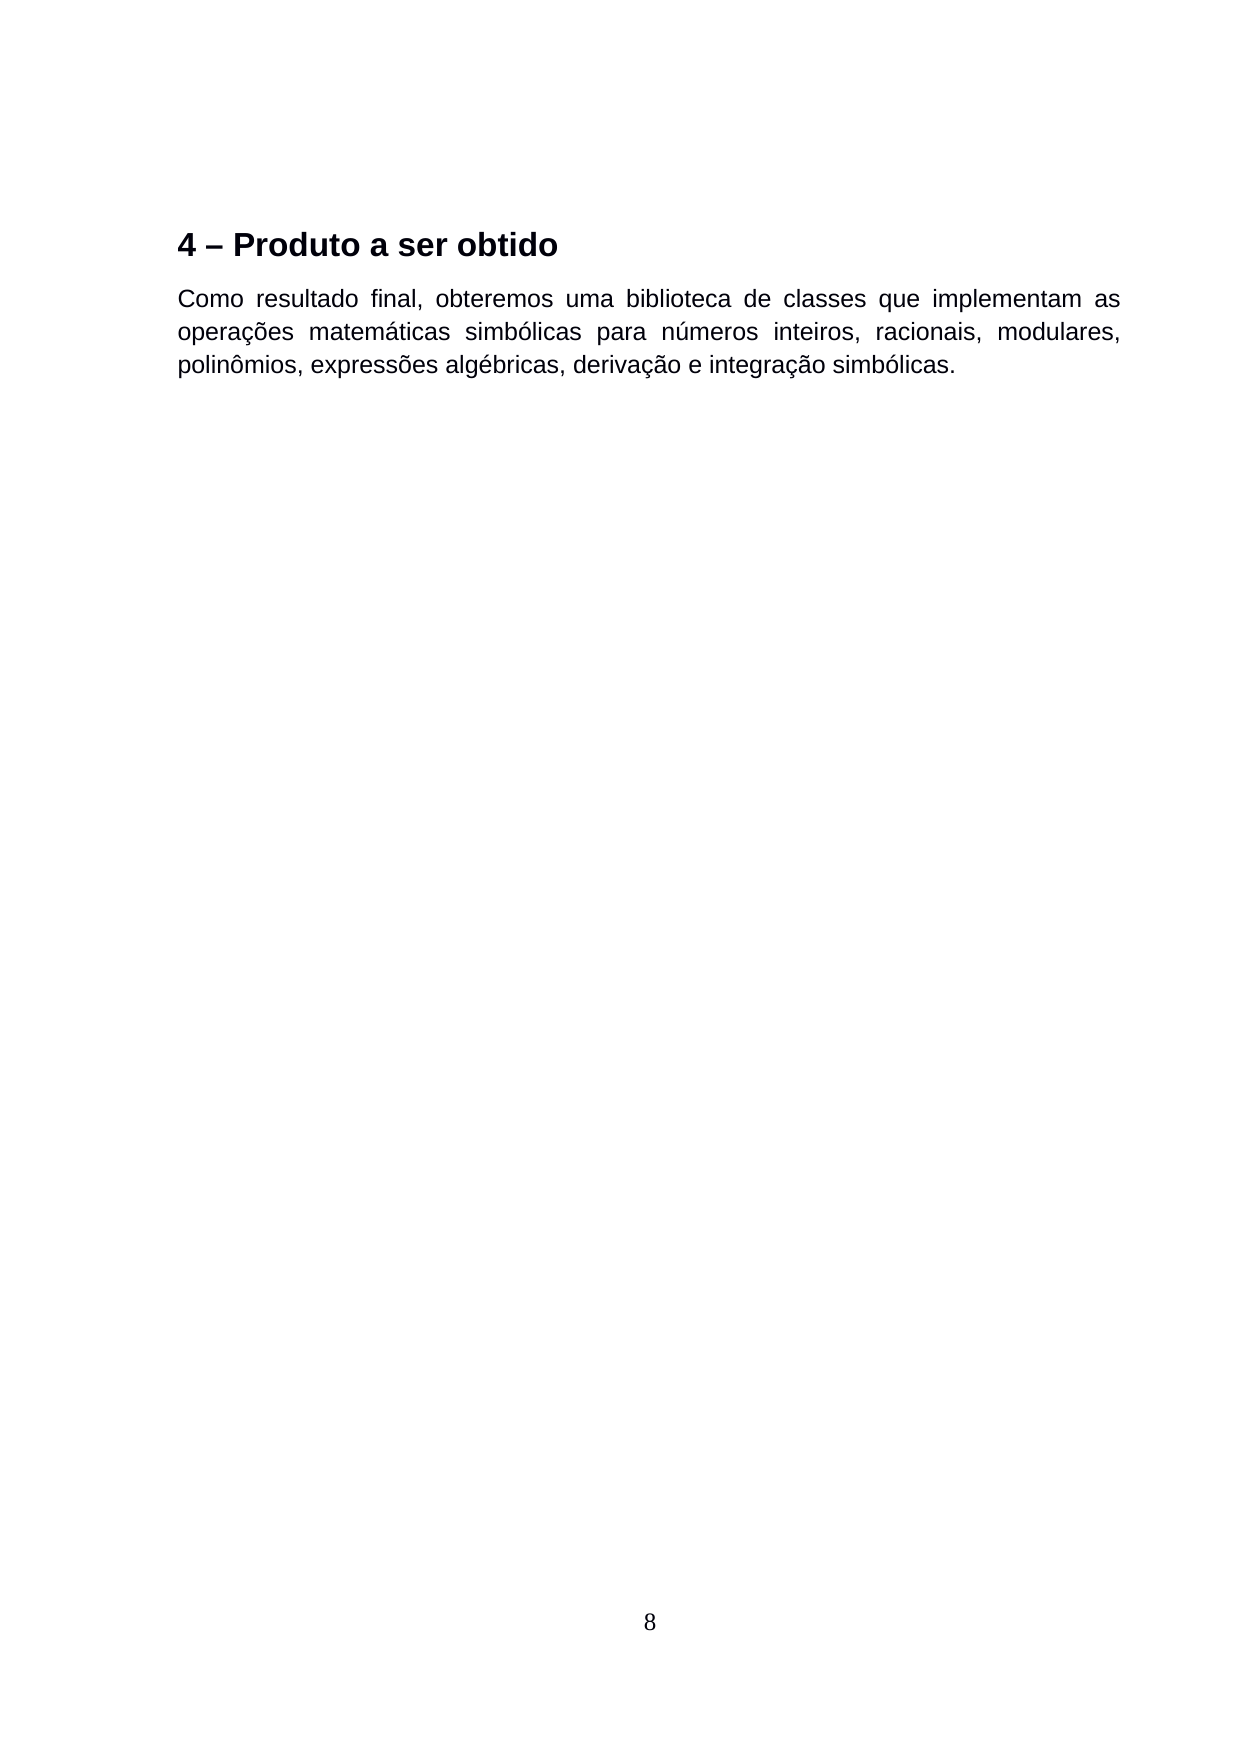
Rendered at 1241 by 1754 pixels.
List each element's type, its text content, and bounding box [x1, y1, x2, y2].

text 4 – Produto a ser obtido [177, 225, 1122, 263]
text Como resultado final, obteremos uma biblioteca de classes que implementam as operações matemáticas simbólicas para números inteiros, racionais, modulares, polinômios, expressões algébricas, derivação e integração simbólicas. [177, 284, 1122, 379]
